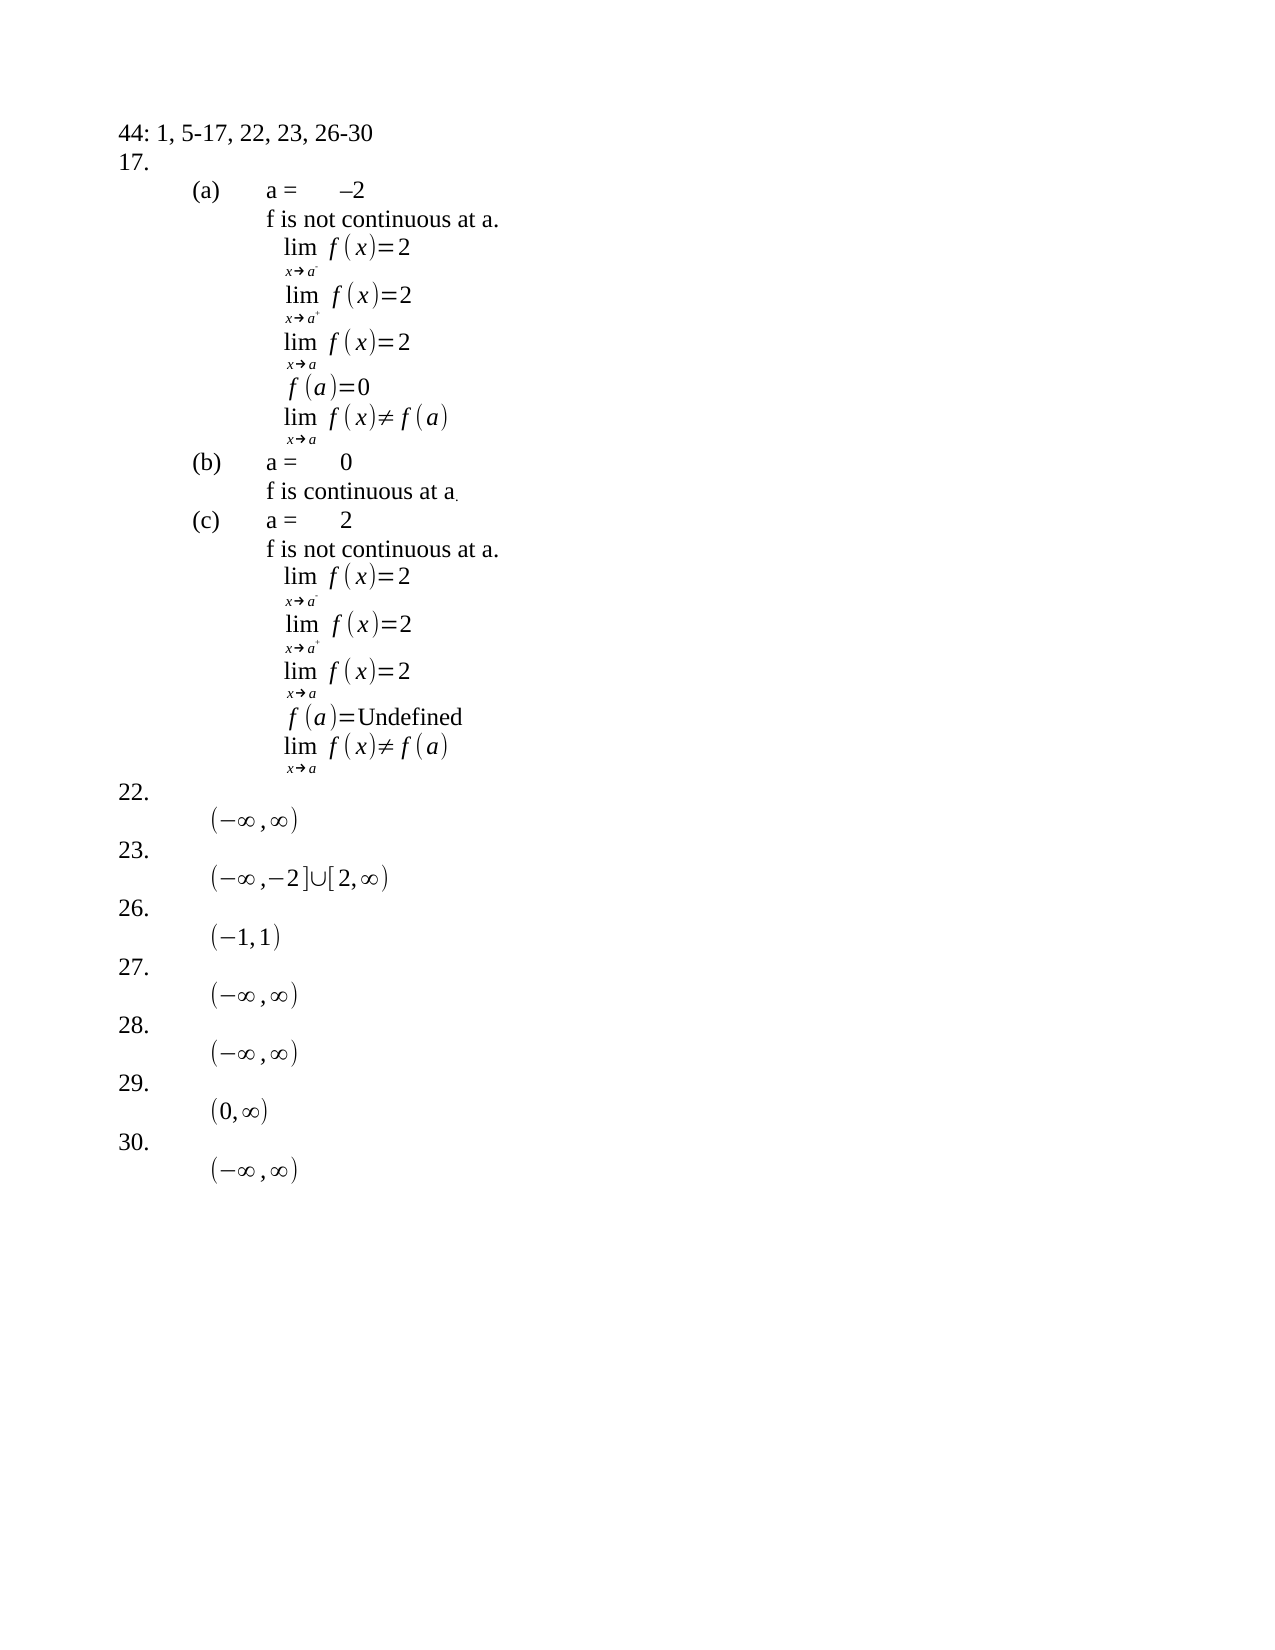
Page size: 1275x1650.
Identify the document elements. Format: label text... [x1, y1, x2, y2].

text 22. [118, 777, 1157, 805]
text 26. [118, 893, 1157, 922]
text 29. [118, 1068, 1157, 1097]
text f is not continuous at a. [118, 204, 1157, 233]
text f is not continuous at a. [118, 534, 1157, 562]
text f is continuous at a. [118, 476, 1157, 505]
text (a) a = –2 [118, 176, 1157, 204]
text 30. [118, 1127, 1157, 1155]
text (c) a = 2 [118, 505, 1157, 534]
text 28. [118, 1010, 1157, 1039]
text 44: 1, 5-17, 22, 23, 26-30 [118, 118, 1157, 147]
text 17. [118, 147, 1157, 176]
text 23. [118, 835, 1157, 864]
text 27. [118, 952, 1157, 980]
text (b) a = 0 [118, 447, 1157, 476]
